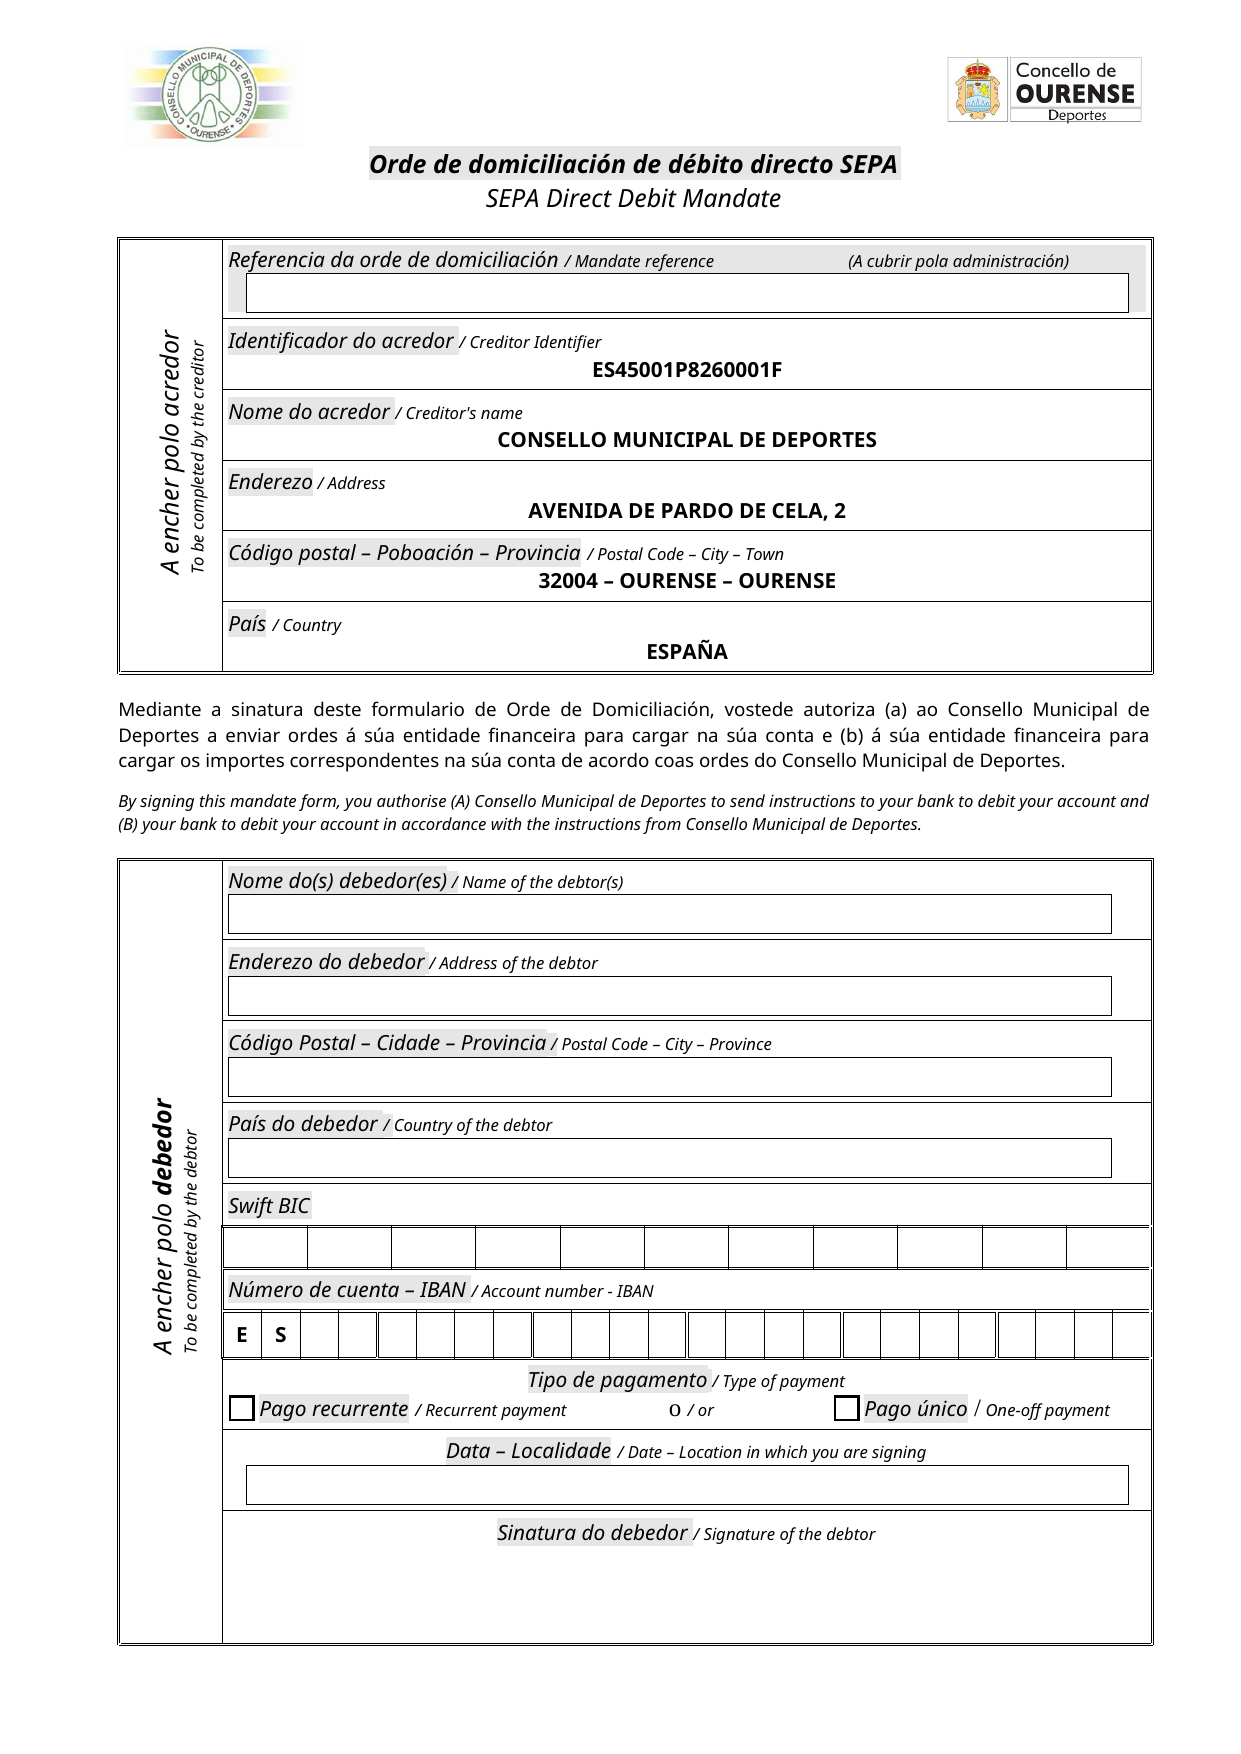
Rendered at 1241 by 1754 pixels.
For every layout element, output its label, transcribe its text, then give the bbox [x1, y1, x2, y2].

table_cell [729, 1228, 813, 1267]
picture [937, 46, 1151, 135]
table_cell [455, 1313, 493, 1357]
table_cell S [262, 1313, 300, 1357]
table_cell [1036, 1313, 1074, 1357]
table_cell [561, 1228, 644, 1267]
table_cell [572, 1313, 609, 1357]
table_cell [898, 1228, 982, 1267]
picture [122, 42, 305, 147]
table_cell [649, 1313, 685, 1357]
table_cell E [224, 1313, 261, 1357]
table_cell Enderezo do debedor / Address of the debtor [223, 940, 1151, 1020]
table_cell [844, 1313, 880, 1357]
table_cell Enderezo / Address AVENIDA DE PARDO DE CELA, 2 [223, 461, 1151, 530]
table_cell Swift BIC [223, 1184, 1151, 1225]
table_cell [999, 1313, 1035, 1357]
table_cell [476, 1228, 560, 1267]
table_cell [534, 1313, 571, 1357]
table_cell [881, 1313, 919, 1357]
table_cell [726, 1313, 764, 1357]
table_cell [814, 1228, 897, 1267]
table_cell País do debedor / Country of the debtor [223, 1103, 1151, 1183]
table_cell Tipo de pagamento / Type of payment Pago recurrente / Recurrent payment o / or Pago único / One-off payment [223, 1357, 1152, 1428]
table_cell Código Postal – Cidade – Provincia / Postal Code – City – Province [223, 1021, 1151, 1102]
table_cell Nome do acredor / Creditor's name CONSELLO MUNICIPAL DE DEPORTES [223, 390, 1151, 459]
table_header [120, 240, 222, 671]
table_cell Número de cuenta – IBAN / Account number - IBAN [224, 1267, 1152, 1309]
table_cell Sinatura do debedor / Signature of the debtor [223, 1511, 1151, 1643]
table_cell Código postal – Poboación – Provincia / Postal Code – City – Town 32004 – OURENSE – OURENSE [223, 531, 1151, 601]
text Orde de domiciliación de débito directo SEPA [118, 41, 1152, 180]
text SEPA Direct Debit Mandate [118, 180, 1152, 214]
table_header [120, 861, 222, 1643]
table_cell [339, 1313, 376, 1357]
table_cell [765, 1313, 803, 1357]
table_cell [224, 1228, 307, 1267]
table_cell [379, 1313, 416, 1357]
table_cell [959, 1313, 995, 1357]
table_cell Data – Localidade / Date – Location in which you are signing [223, 1430, 1151, 1510]
table_header Nome do(s) debedor(es) / Name of the debtor(s) [223, 861, 1151, 939]
table_cell [804, 1313, 840, 1357]
table_cell [1113, 1309, 1152, 1357]
table_cell [610, 1313, 648, 1357]
table_cell [392, 1228, 475, 1267]
table_cell [1067, 1225, 1152, 1267]
table_cell [689, 1313, 725, 1357]
table_cell [1075, 1313, 1112, 1357]
table_cell [645, 1228, 728, 1267]
text By signing this mandate form, you authorise (A) Consello Municipal de Deportes to send instructions to your bank to debit your account and (B) your bank to debit your account in accordance with the instructions from Consello Municipal de Deportes. [118, 790, 1152, 835]
table_cell [417, 1313, 454, 1357]
text Mediante a sinatura deste formulario de Orde de Domiciliación, vostede autoriza (a) ao Consello Municipal de Deportes a enviar ordes á súa entidade financeira para cargar na súa conta e (b) á súa entidade financeira para cargar os importes correspondentes na súa conta de acordo coas ordes do Consello Municipal de Deportes. [118, 696, 1152, 773]
table_cell País / Country ESPAÑA [223, 602, 1151, 671]
table_cell [301, 1313, 338, 1357]
table_cell [494, 1313, 531, 1357]
table_cell [920, 1313, 958, 1357]
table_cell [983, 1228, 1066, 1267]
table_cell [308, 1228, 391, 1267]
table_header Referencia da orde de domiciliación / Mandate reference (A cubrir pola administración) [223, 240, 1151, 318]
table_cell Identificador do acredor / Creditor Identifier ES45001P8260001F [223, 319, 1151, 389]
